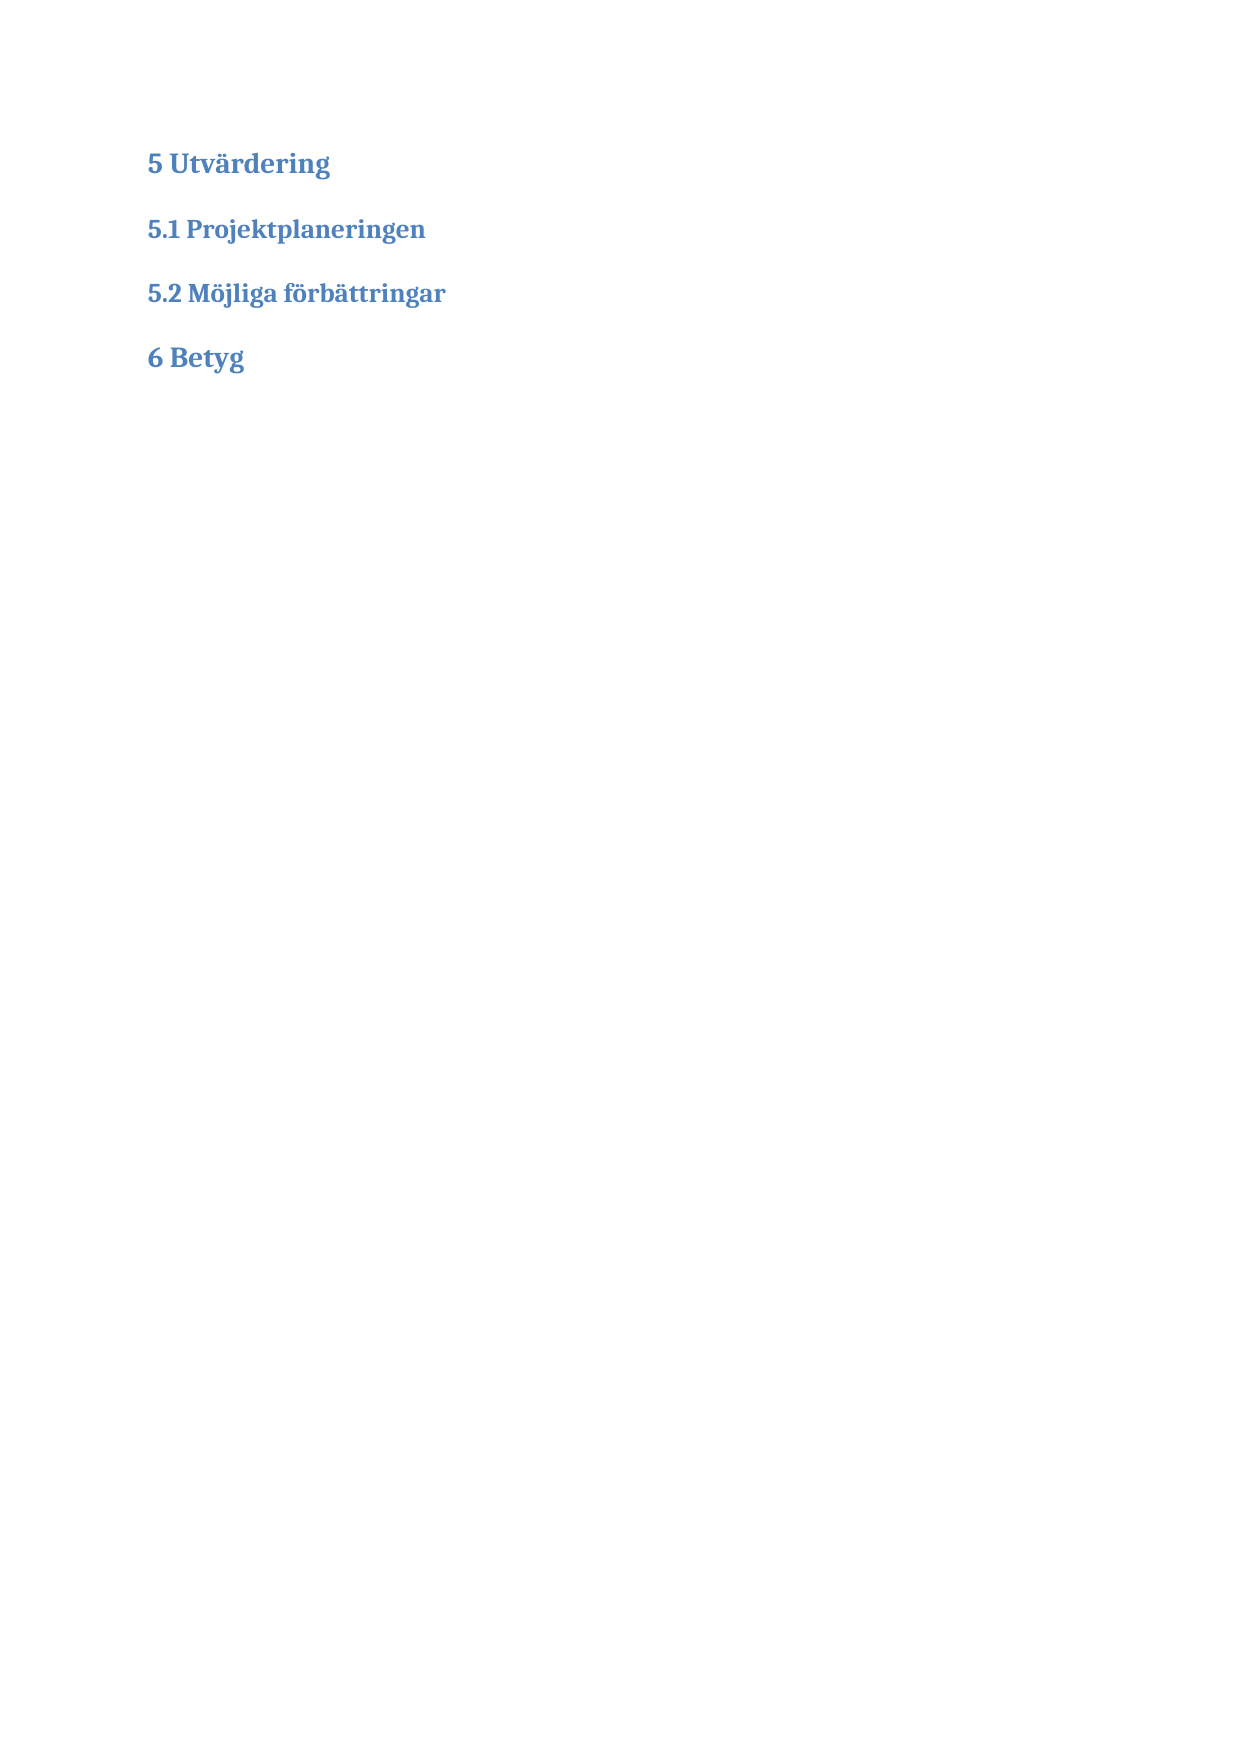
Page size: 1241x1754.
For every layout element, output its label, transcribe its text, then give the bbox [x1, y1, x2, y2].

text 5.1 Projektplaneringen [148, 214, 1093, 246]
text 5 Utvärdering [148, 148, 1093, 181]
text 5.2 Möjliga förbättringar [148, 278, 1093, 309]
text 6 Betyg [148, 341, 1093, 375]
